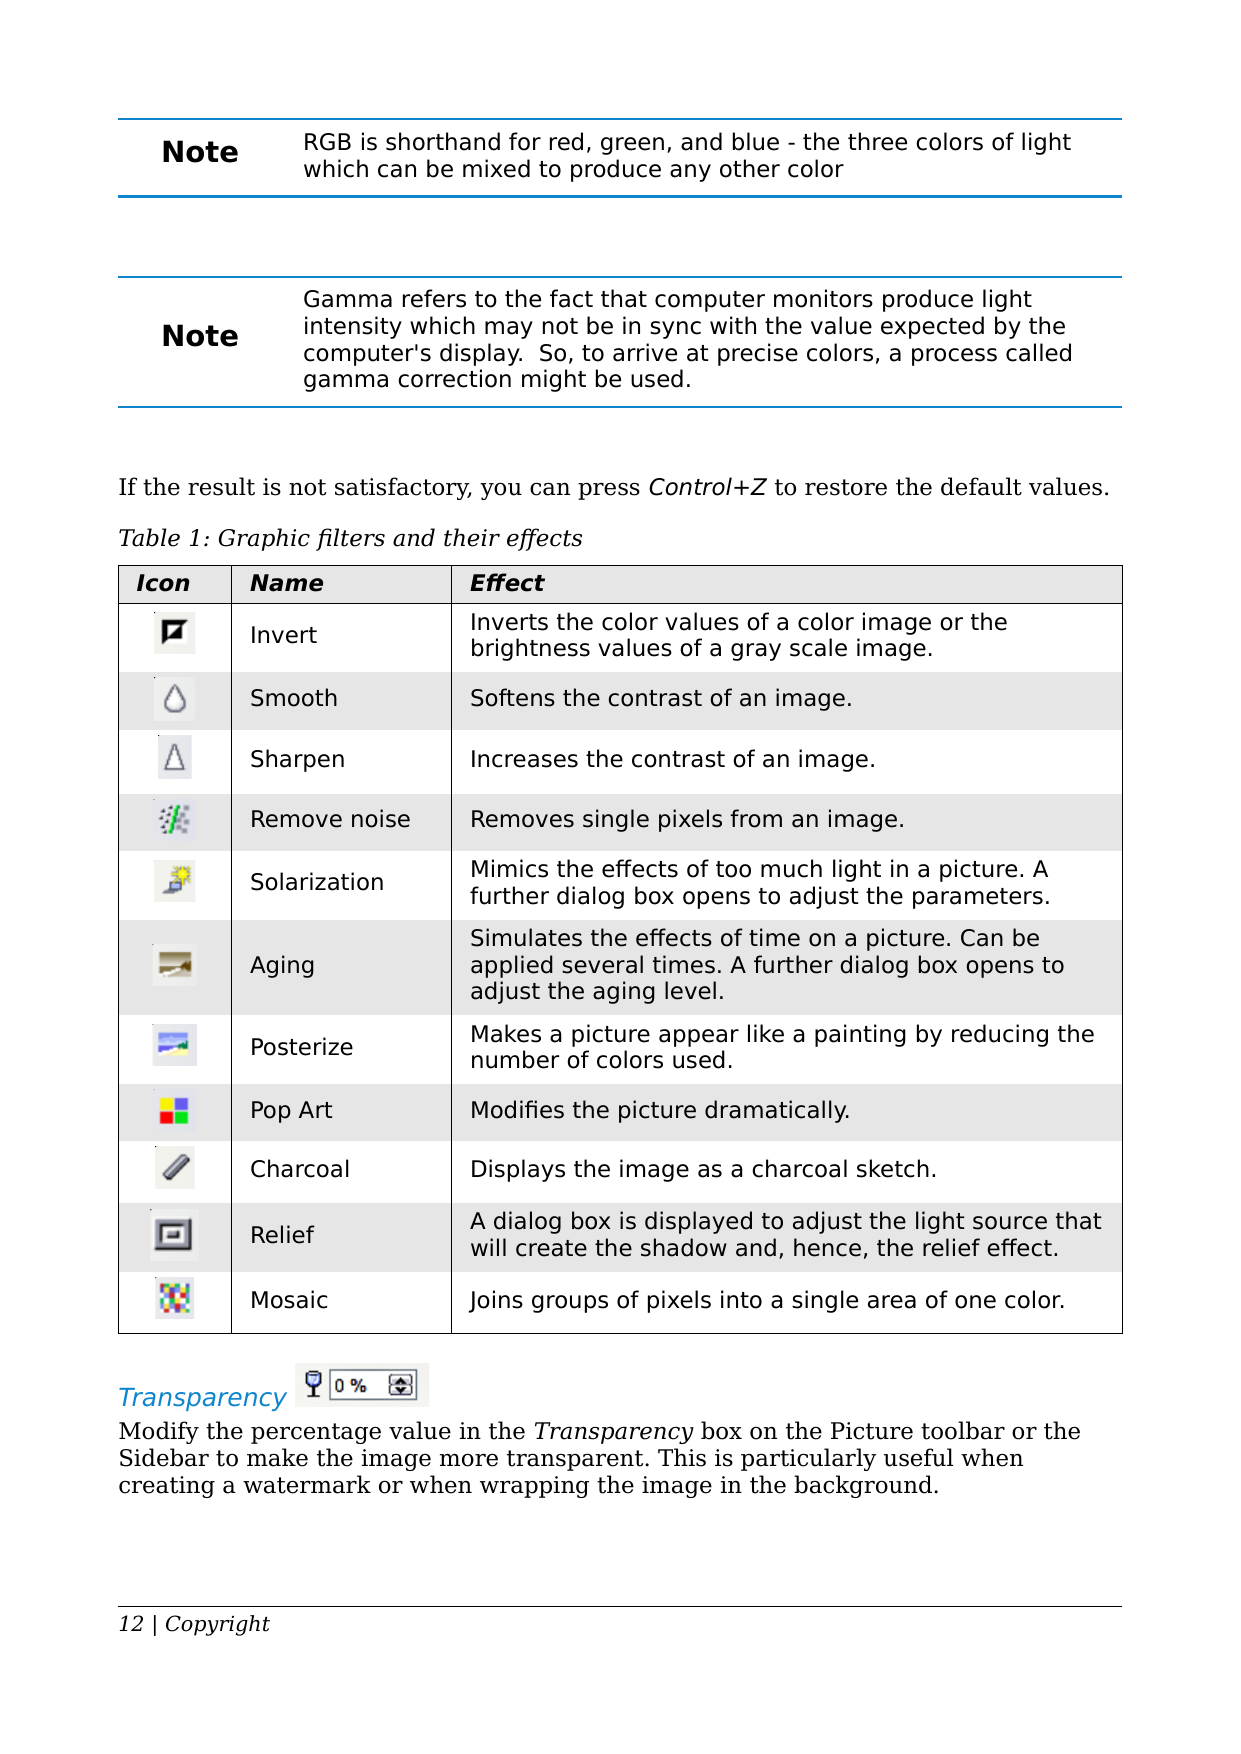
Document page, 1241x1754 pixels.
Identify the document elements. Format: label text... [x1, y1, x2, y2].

picture [150, 1209, 200, 1261]
table_cell Displays the image as a charcoal sketch. [452, 1141, 1122, 1203]
table_cell Smooth [232, 672, 451, 730]
picture [152, 944, 198, 986]
picture [155, 1277, 195, 1319]
table_header Gamma refers to the fact that computer monitors produce light intensity which may not be in sync with the value expected by the computer's display. So, to arrive at precise colors, a process called gamma correction might be used. [281, 278, 1122, 406]
table_cell Relief [232, 1203, 451, 1272]
table_cell Charcoal [232, 1141, 451, 1203]
table_cell [119, 1084, 231, 1141]
table_cell Inverts the color values of a color image or the brightness values of a gray scale image. [452, 604, 1122, 672]
table_cell [119, 1015, 231, 1084]
table_cell [119, 730, 231, 793]
text If the result is not satisfactory, you can press Control+Z to restore the default values. [118, 474, 1122, 501]
table_header Name [232, 566, 451, 603]
table_cell Mimics the effects of too much light in a picture. A further dialog box opens to adjust the parameters. [452, 851, 1122, 919]
text Modify the percentage value in the Transparency box on the Picture toolbar or the Sidebar to make the image more transparent. This is particularly useful when creating a watermark or when wrapping the image in the background. [118, 1418, 1122, 1498]
table_cell Joins groups of pixels into a single area of one color. [452, 1272, 1122, 1333]
table_cell Simulates the effects of time on a picture. Can be applied several times. A further dialog box opens to adjust the aging level. [452, 920, 1122, 1015]
table_cell [119, 920, 231, 1015]
table_cell Softens the contrast of an image. [452, 672, 1122, 730]
table_header RGB is shorthand for red, green, and blue - the three colors of light which can be mixed to produce any other color [281, 120, 1122, 195]
table_cell [119, 851, 231, 919]
picture [155, 1146, 195, 1189]
table_cell Solarization [232, 851, 451, 919]
table_cell Remove noise [232, 794, 451, 851]
text Table 1: Graphic filters and their effects [118, 526, 1122, 552]
picture [154, 860, 196, 902]
table_cell Modifies the picture dramatically. [452, 1084, 1122, 1141]
table_header Note [118, 120, 281, 195]
table_cell A dialog box is displayed to adjust the light source that will create the shadow and, hence, the relief effect. [452, 1203, 1122, 1272]
table_cell Aging [232, 920, 451, 1015]
picture [153, 799, 197, 841]
table_header Icon [119, 566, 231, 603]
table_cell [119, 604, 231, 672]
subtitle Transparency [118, 1364, 1122, 1412]
table_cell Removes single pixels from an image. [452, 794, 1122, 851]
table_cell Makes a picture appear like a painting by reducing the number of colors used. [452, 1015, 1122, 1084]
table_cell Sharpen [232, 730, 451, 793]
table_cell [119, 1141, 231, 1203]
table_cell [119, 672, 231, 730]
picture [154, 612, 196, 654]
table_cell Mosaic [232, 1272, 451, 1333]
table_cell [119, 1272, 231, 1333]
picture [295, 1363, 430, 1407]
picture [153, 1089, 196, 1132]
table_cell [119, 1203, 231, 1272]
picture [158, 735, 192, 779]
table_header Effect [452, 566, 1122, 603]
table_cell Invert [232, 604, 451, 672]
table_cell [119, 794, 231, 851]
table_header Note [118, 278, 281, 406]
picture [152, 1024, 197, 1066]
table_cell Increases the contrast of an image. [452, 730, 1122, 793]
picture [154, 677, 196, 721]
table_cell Pop Art [232, 1084, 451, 1141]
table_cell Posterize [232, 1015, 451, 1084]
